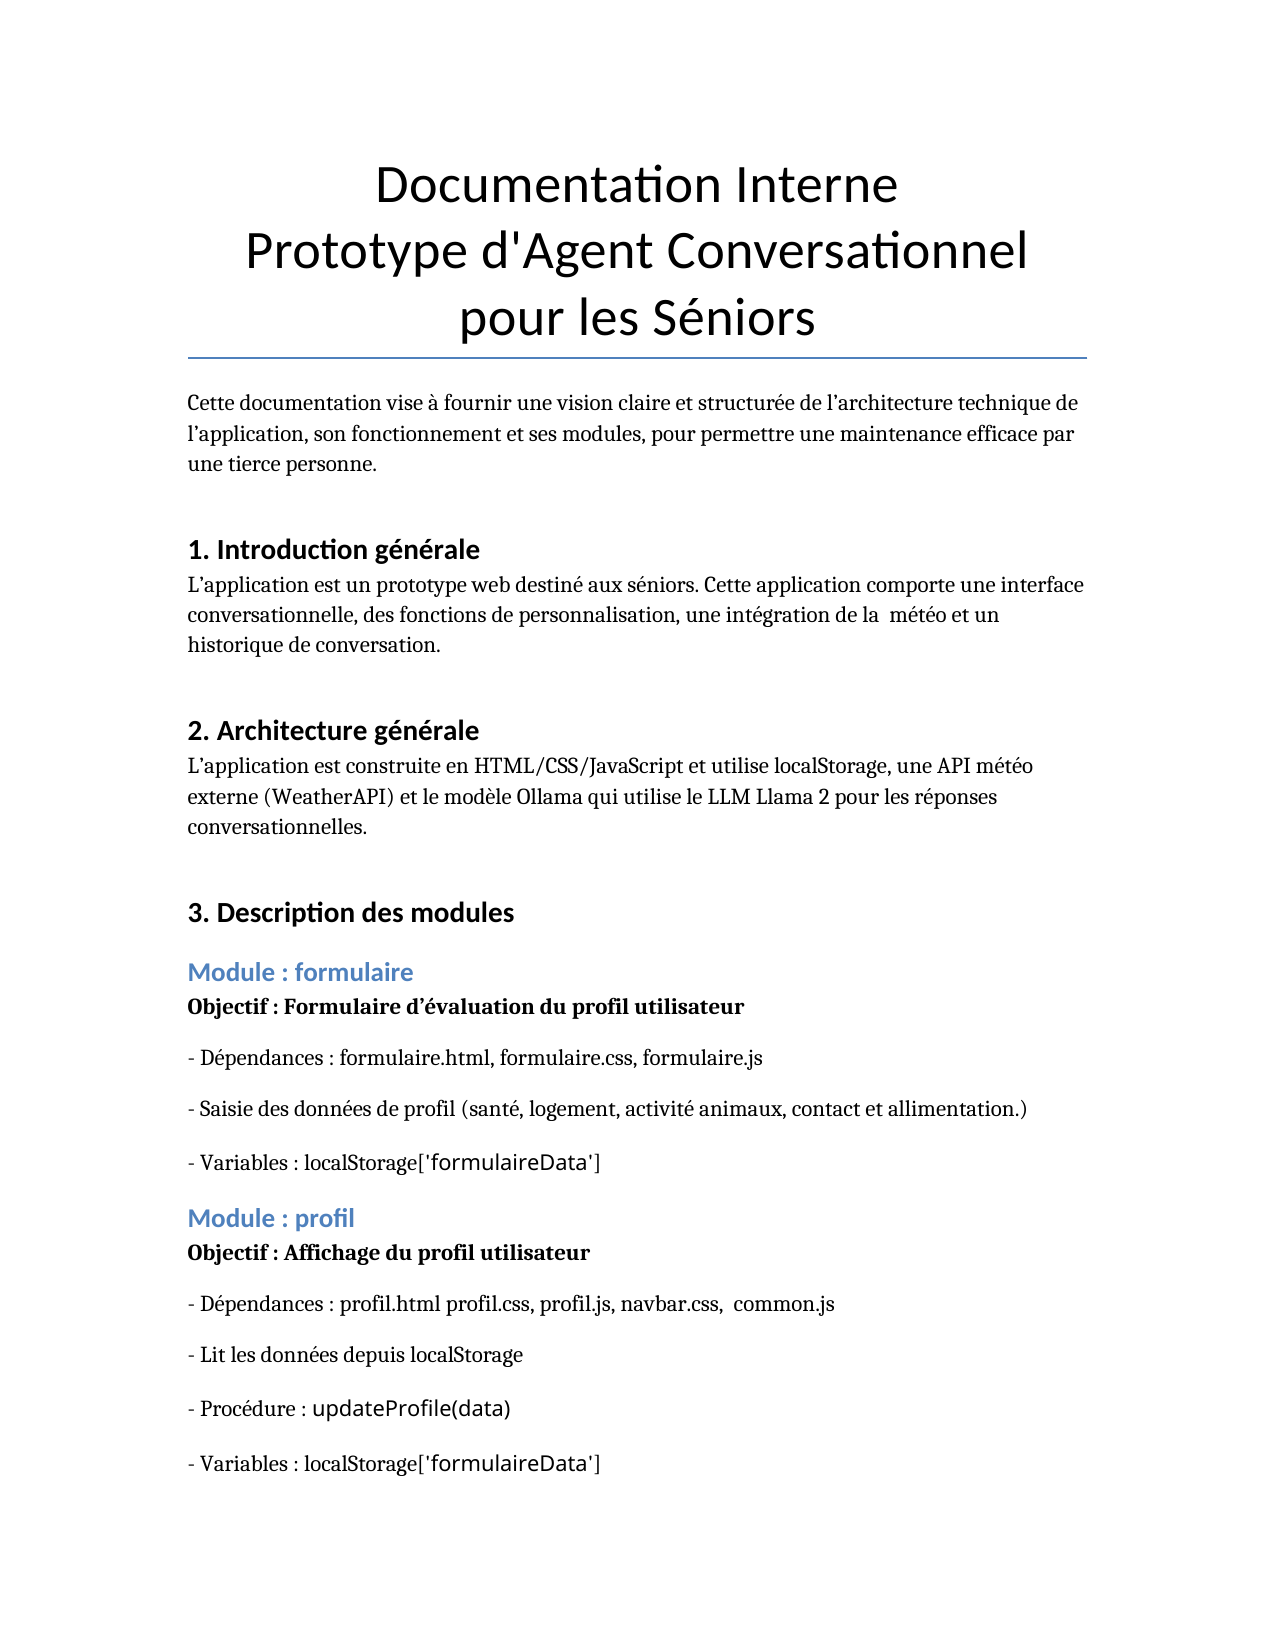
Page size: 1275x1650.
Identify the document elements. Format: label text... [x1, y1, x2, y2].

title Documentation Interne Prototype d'Agent Conversationnel pour les Séniors [187, 150, 1087, 359]
text - Variables : localStorage['formulaireData'] [187, 1147, 1087, 1176]
text - Lit les données depuis localStorage [187, 1342, 1087, 1368]
subtitle 1. Introduction générale [187, 531, 1087, 566]
text L’application est construite en HTML/CSS/JavaScript et utilise localStorage, une API météo externe (WeatherAPI) et le modèle Ollama qui utilise le LLM Llama 2 pour les réponses conversationnelles. [187, 753, 1087, 840]
subtitle 3. Description des modules [187, 894, 1087, 929]
text Objectif : Affichage du profil utilisateur [187, 1239, 1087, 1266]
text - Dépendances : profil.html profil.css, profil.js, navbar.css, common.js [187, 1291, 1087, 1317]
subtitle 2. Architecture générale [187, 712, 1087, 748]
subtitle Module : profil [187, 1202, 1087, 1235]
text - Saisie des données de profil (santé, logement, activité animaux, contact et allimentation.) [187, 1096, 1087, 1122]
text - Procédure : updateProfile(data) [187, 1393, 1087, 1422]
text Cette documentation vise à fournir une vision claire et structurée de l’architecture technique de l’application, son fonctionnement et ses modules, pour permettre une maintenance efficace par une tierce personne. [187, 390, 1087, 477]
text - Variables : localStorage['formulaireData'] [187, 1448, 1087, 1477]
text L’application est un prototype web destiné aux séniors. Cette application comporte une interface conversationnelle, des fonctions de personnalisation, une intégration de la météo et un historique de conversation. [187, 572, 1087, 658]
text Objectif : Formulaire d’évaluation du profil utilisateur [187, 993, 1087, 1020]
text - Dépendances : formulaire.html, formulaire.css, formulaire.js [187, 1044, 1087, 1071]
subtitle Module : formulaire [187, 956, 1087, 989]
